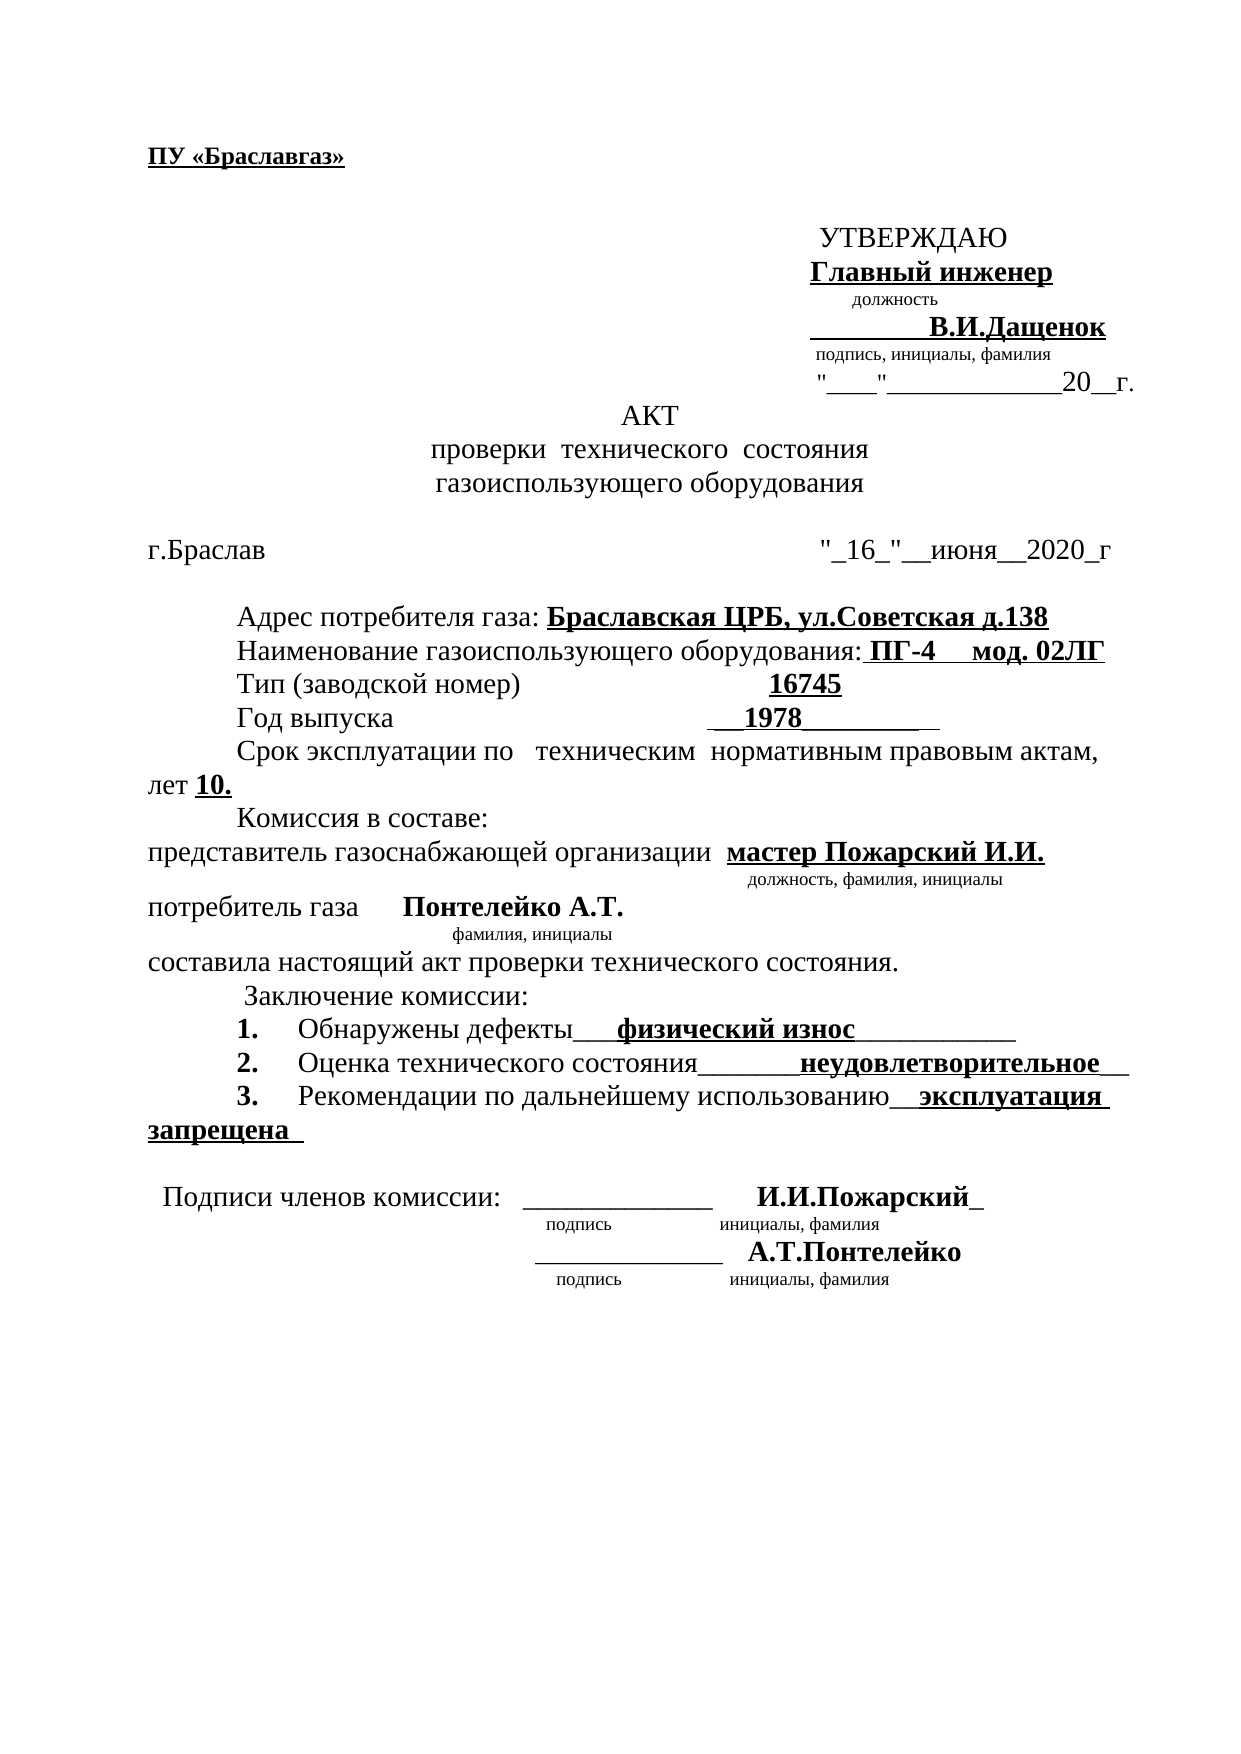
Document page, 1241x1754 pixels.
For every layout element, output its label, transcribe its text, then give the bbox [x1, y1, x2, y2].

text "____"______________20__г. [148, 364, 1152, 398]
text газоиспользующего оборудования [148, 465, 1152, 498]
list Рекомендации по дальнейшему использованию__эксплуатация запрещена [148, 1078, 1152, 1145]
text проверки технического состояния [148, 431, 1152, 465]
text Главный инженер [148, 254, 1152, 288]
text _______________ А.Т.Понтелейко [148, 1234, 1152, 1267]
text подпись инициалы, фамилия [148, 1267, 1152, 1289]
text должность [148, 288, 1152, 309]
text _________В.И.Дащенок [148, 309, 1152, 343]
text подпись инициалы, фамилия [148, 1212, 1152, 1234]
text потребитель газа Понтелейко А.Т. [148, 889, 1152, 922]
text ПУ «Браславгаз» [148, 141, 1152, 170]
text подпись, инициалы, фамилия [148, 343, 1152, 364]
text УТВЕРЖДАЮ [148, 221, 1152, 254]
text АКТ [148, 398, 1152, 431]
text г.Браслав "_16_"__июня__2020_г [148, 532, 1152, 566]
text Адрес потребителя газа: Браславская ЦРБ, ул.Советская д.138 [148, 599, 1152, 633]
text Комиссия в составе: [148, 800, 1152, 834]
list Обнаружены дефекты___физический износ___________ [148, 1011, 1152, 1045]
text Заключение комиссии: [148, 978, 1152, 1011]
text должность, фамилия, инициалы [148, 867, 1152, 889]
text Срок эксплуатации по техническим нормативным правовым актам, [148, 733, 1152, 767]
text Тип (заводской номер) 16745 [148, 666, 1152, 700]
text лет 10. [148, 767, 1152, 800]
text Наименование газоиспользующего оборудования: ПГ-4 мод. 02ЛГ [148, 633, 1152, 666]
text Подписи членов комиссии: _____________ И.И.Пожарский_ [148, 1179, 1152, 1212]
text представитель газоснабжающей организации мастер Пожарский И.И. [148, 834, 1152, 867]
text Год выпуска __1978________ [148, 700, 1152, 733]
text фамилия, инициалы [148, 922, 1152, 944]
text составила настоящий акт проверки технического состояния. [148, 944, 1152, 978]
list Оценка технического состояния_______неудовлетворительное__ [148, 1045, 1152, 1078]
